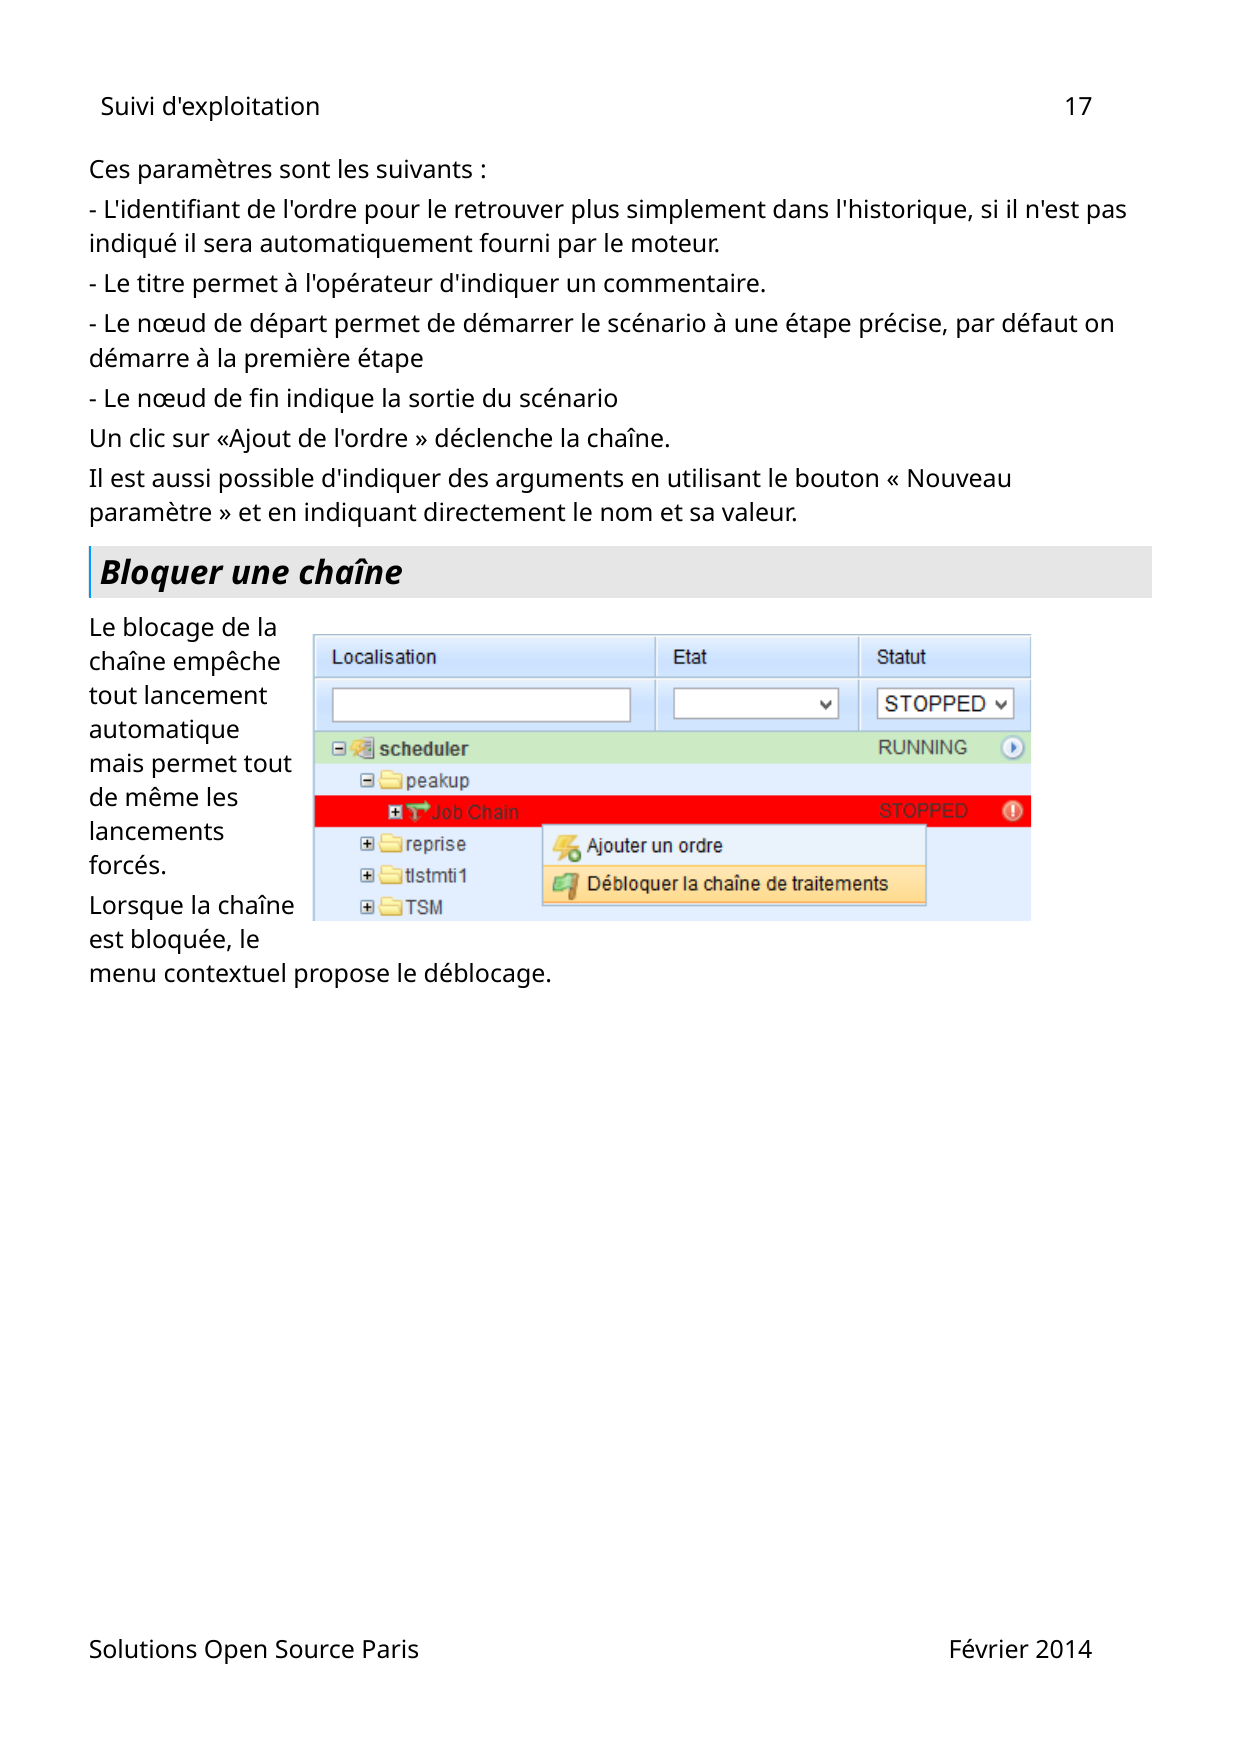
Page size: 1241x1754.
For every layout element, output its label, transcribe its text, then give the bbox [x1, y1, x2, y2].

text Un clic sur «Ajout de l'ordre » déclenche la chaîne. [88, 420, 1152, 454]
text - Le nœud de départ permet de démarrer le scénario à une étape précise, par défaut on démarre à la première étape [88, 306, 1152, 374]
text - Le nœud de fin indique la sortie du scénario [88, 380, 1152, 414]
text Ces paramètres sont les suivants : [88, 152, 1152, 186]
text Lorsque la chaîne est bloquée, le menu contextuel propose le déblocage. [88, 888, 1152, 990]
text - Le titre permet à l'opérateur d'indiquer un commentaire. [88, 266, 1152, 300]
subtitle Bloquer une chaîne [91, 547, 1151, 597]
text - L'identifiant de l'ordre pour le retrouver plus simplement dans l'historique, si il n'est pas indiqué il sera automatiquement fourni par le moteur. [88, 192, 1152, 260]
text Le blocage de la chaîne empêche tout lancement automatique mais permet tout de même les lancements forcés. [88, 609, 1152, 882]
text Il est aussi possible d'indiquer des arguments en utilisant le bouton « Nouveau paramètre » et en indiquant directement le nom et sa valeur. [88, 460, 1152, 528]
